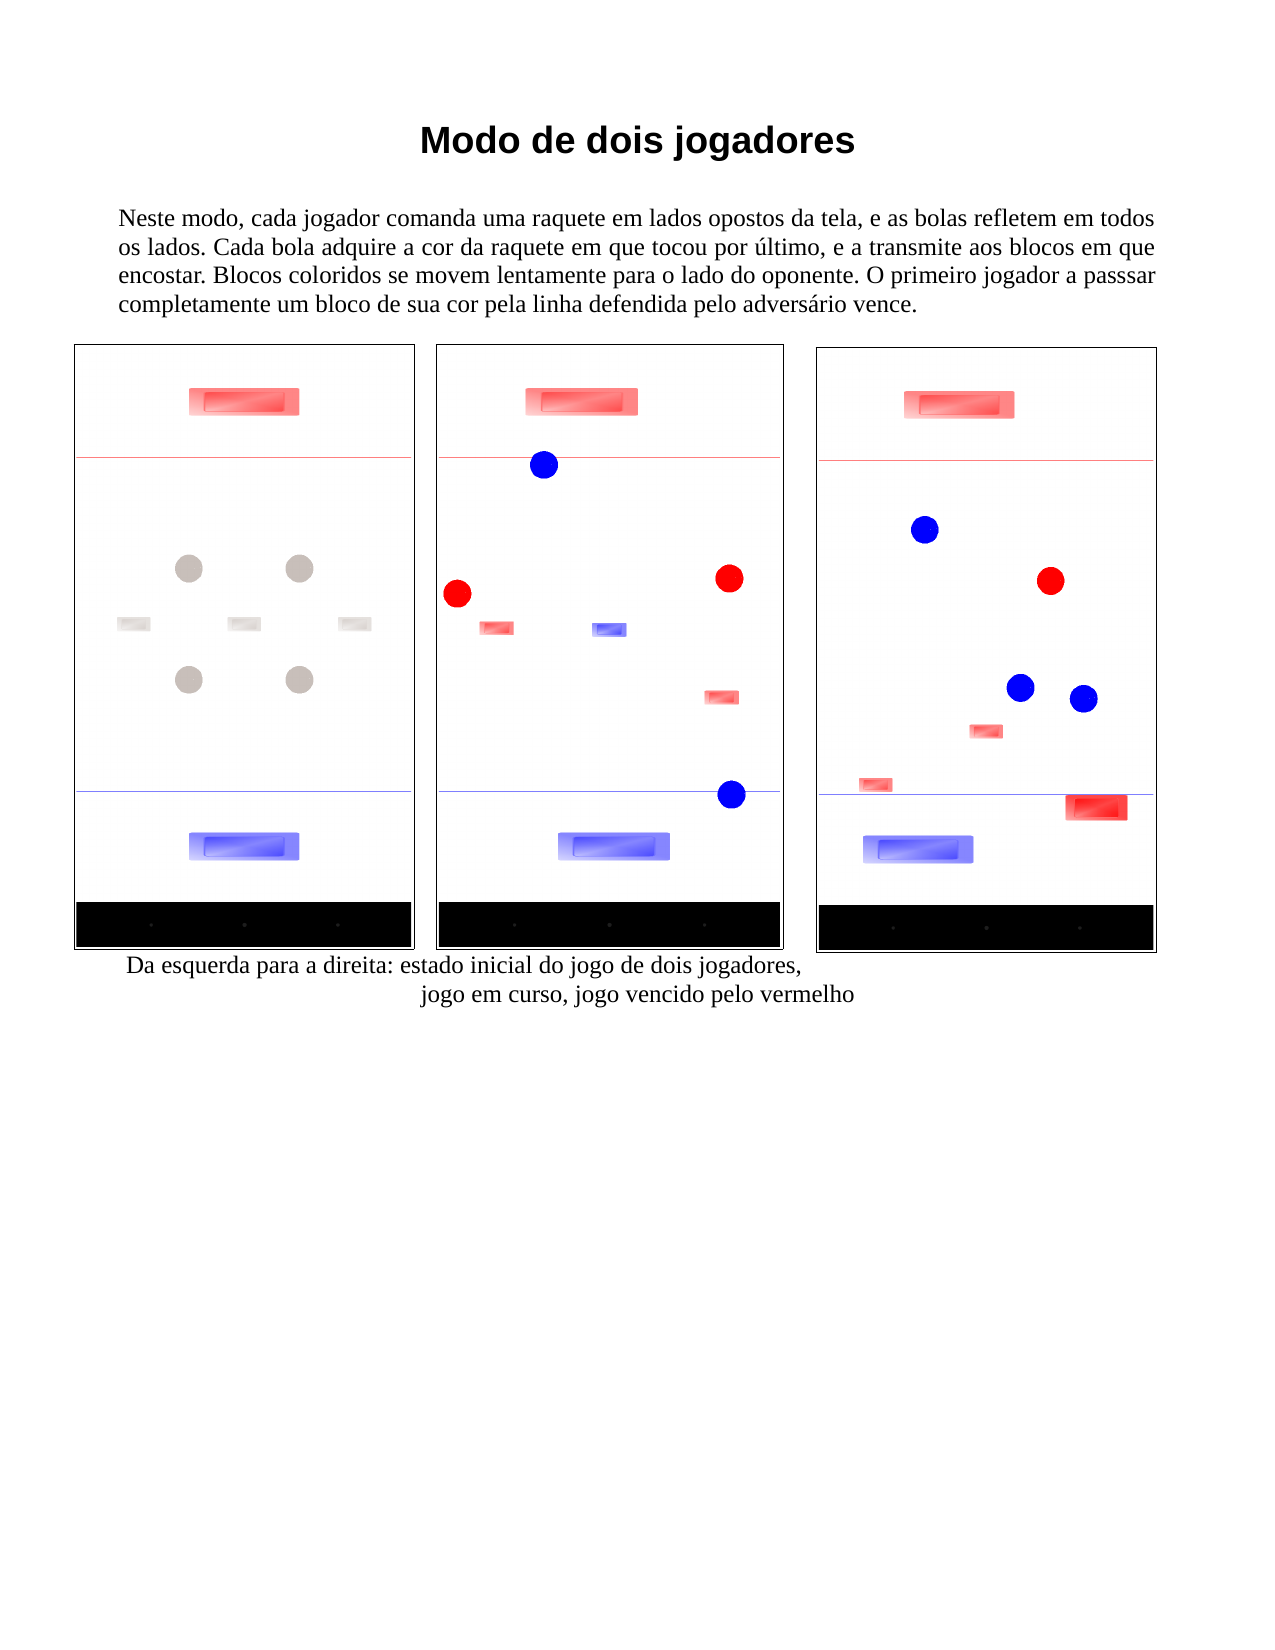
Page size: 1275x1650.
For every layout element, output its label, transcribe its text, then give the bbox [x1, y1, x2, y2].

picture [818, 350, 1154, 950]
text jogo em curso, jogo vencido pelo vermelho [118, 979, 1157, 1008]
subtitle Modo de dois jogadores [118, 118, 1157, 162]
picture [438, 346, 780, 947]
text Da esquerda para a direita: estado inicial do jogo de dois jogadores, [118, 951, 1157, 979]
picture [76, 346, 412, 947]
text Neste modo, cada jogador comanda uma raquete em lados opostos da tela, e as bolas refletem em todos os lados. Cada bola adquire a cor da raquete em que tocou por último, e a transmite aos blocos em que encostar. Blocos coloridos se movem lentamente para o lado do oponente. O primeiro jogador a passsar completamente um bloco de sua cor pela linha defendida pelo adversário vence. [118, 203, 1157, 318]
